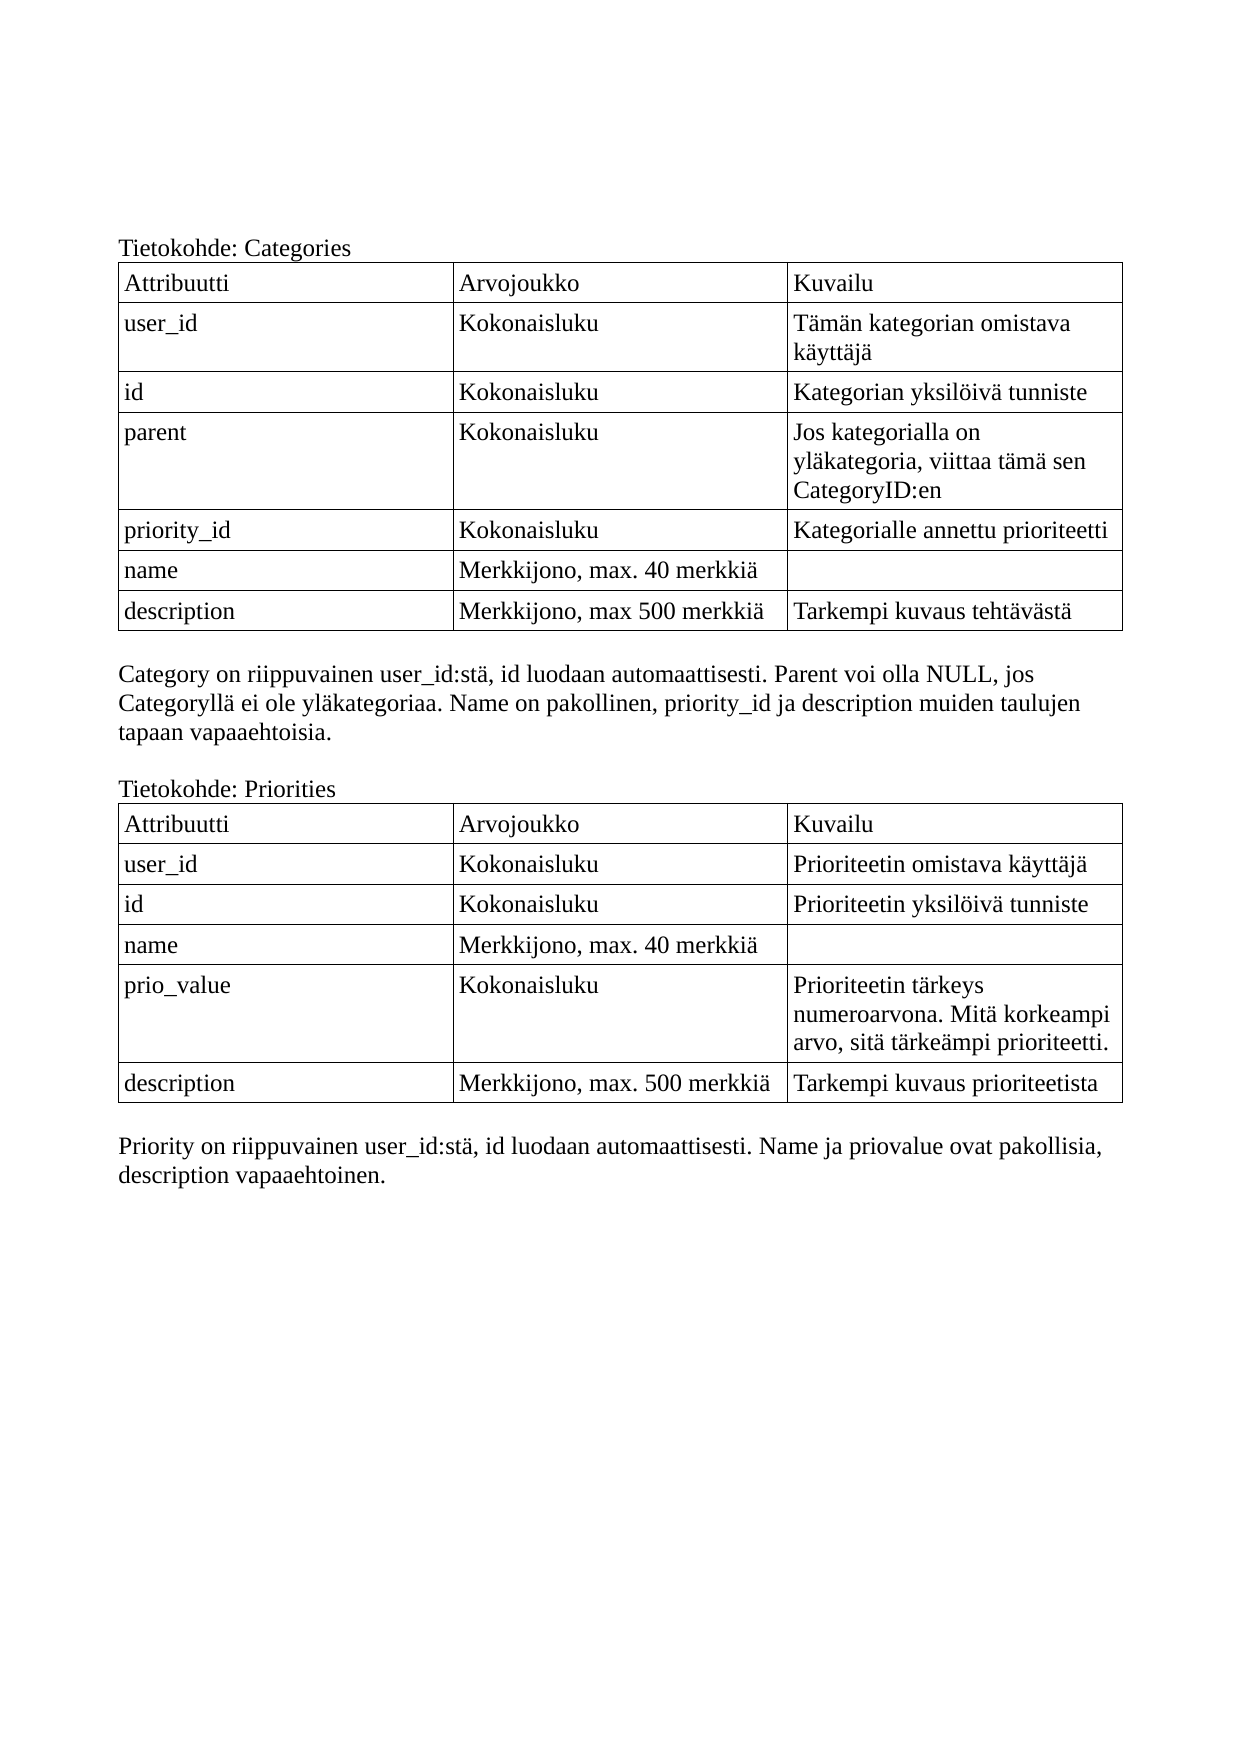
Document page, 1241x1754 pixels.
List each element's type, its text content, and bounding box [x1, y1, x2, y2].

table_cell Merkkijono, max. 40 merkkiä [454, 551, 787, 590]
table_cell Merkkijono, max. 500 merkkiä [454, 1063, 787, 1102]
table_header Attribuutti [119, 804, 453, 843]
table_cell description [119, 1063, 453, 1102]
table_cell [788, 925, 1122, 964]
table_cell id [119, 885, 453, 924]
table_cell parent [119, 413, 453, 509]
table_cell user_id [119, 303, 453, 371]
table_cell Kokonaisluku [454, 413, 787, 509]
table_cell Prioriteetin tärkeys numeroarvona. Mitä korkeampi arvo, sitä tärkeämpi prioriteetti. [788, 965, 1122, 1062]
table_cell Kategorian yksilöivä tunniste [788, 372, 1122, 412]
table_cell Kokonaisluku [454, 303, 787, 371]
table_cell [788, 551, 1122, 590]
table_cell Prioriteetin yksilöivä tunniste [788, 885, 1122, 924]
text Tietokohde: Priorities [118, 774, 1122, 803]
table_cell prio_value [119, 965, 453, 1062]
text Tietokohde: Categories [118, 233, 1122, 262]
table_cell Kokonaisluku [454, 885, 787, 924]
table_header Arvojoukko [454, 263, 787, 302]
table_cell Merkkijono, max. 40 merkkiä [454, 925, 787, 964]
table_cell description [119, 591, 453, 630]
table_cell id [119, 372, 453, 412]
table_cell Tarkempi kuvaus prioriteetista [788, 1063, 1122, 1102]
text Category on riippuvainen user_id:stä, id luodaan automaattisesti. Parent voi olla NULL, jos Categoryllä ei ole yläkategoriaa. Name on pakollinen, priority_id ja description muiden taulujen tapaan vapaaehtoisia. [118, 659, 1122, 745]
table_cell Kokonaisluku [454, 844, 787, 883]
table_cell Merkkijono, max 500 merkkiä [454, 591, 787, 630]
table_cell Kokonaisluku [454, 372, 787, 412]
table_cell Tarkempi kuvaus tehtävästä [788, 591, 1122, 630]
table_cell Prioriteetin omistava käyttäjä [788, 844, 1122, 883]
table_cell Jos kategorialla on yläkategoria, viittaa tämä sen CategoryID:en [788, 413, 1122, 509]
table_header Kuvailu [788, 804, 1122, 843]
table_header Attribuutti [119, 263, 453, 302]
table_cell Kokonaisluku [454, 510, 787, 550]
table_cell name [119, 925, 453, 964]
table_header Arvojoukko [454, 804, 787, 843]
text Priority on riippuvainen user_id:stä, id luodaan automaattisesti. Name ja priovalue ovat pakollisia, description vapaaehtoinen. [118, 1131, 1122, 1189]
table_cell Kategorialle annettu prioriteetti [788, 510, 1122, 550]
table_cell name [119, 551, 453, 590]
table_cell user_id [119, 844, 453, 883]
table_cell priority_id [119, 510, 453, 550]
table_cell Kokonaisluku [454, 965, 787, 1062]
table_header Kuvailu [788, 263, 1122, 302]
table_cell Tämän kategorian omistava käyttäjä [788, 303, 1122, 371]
